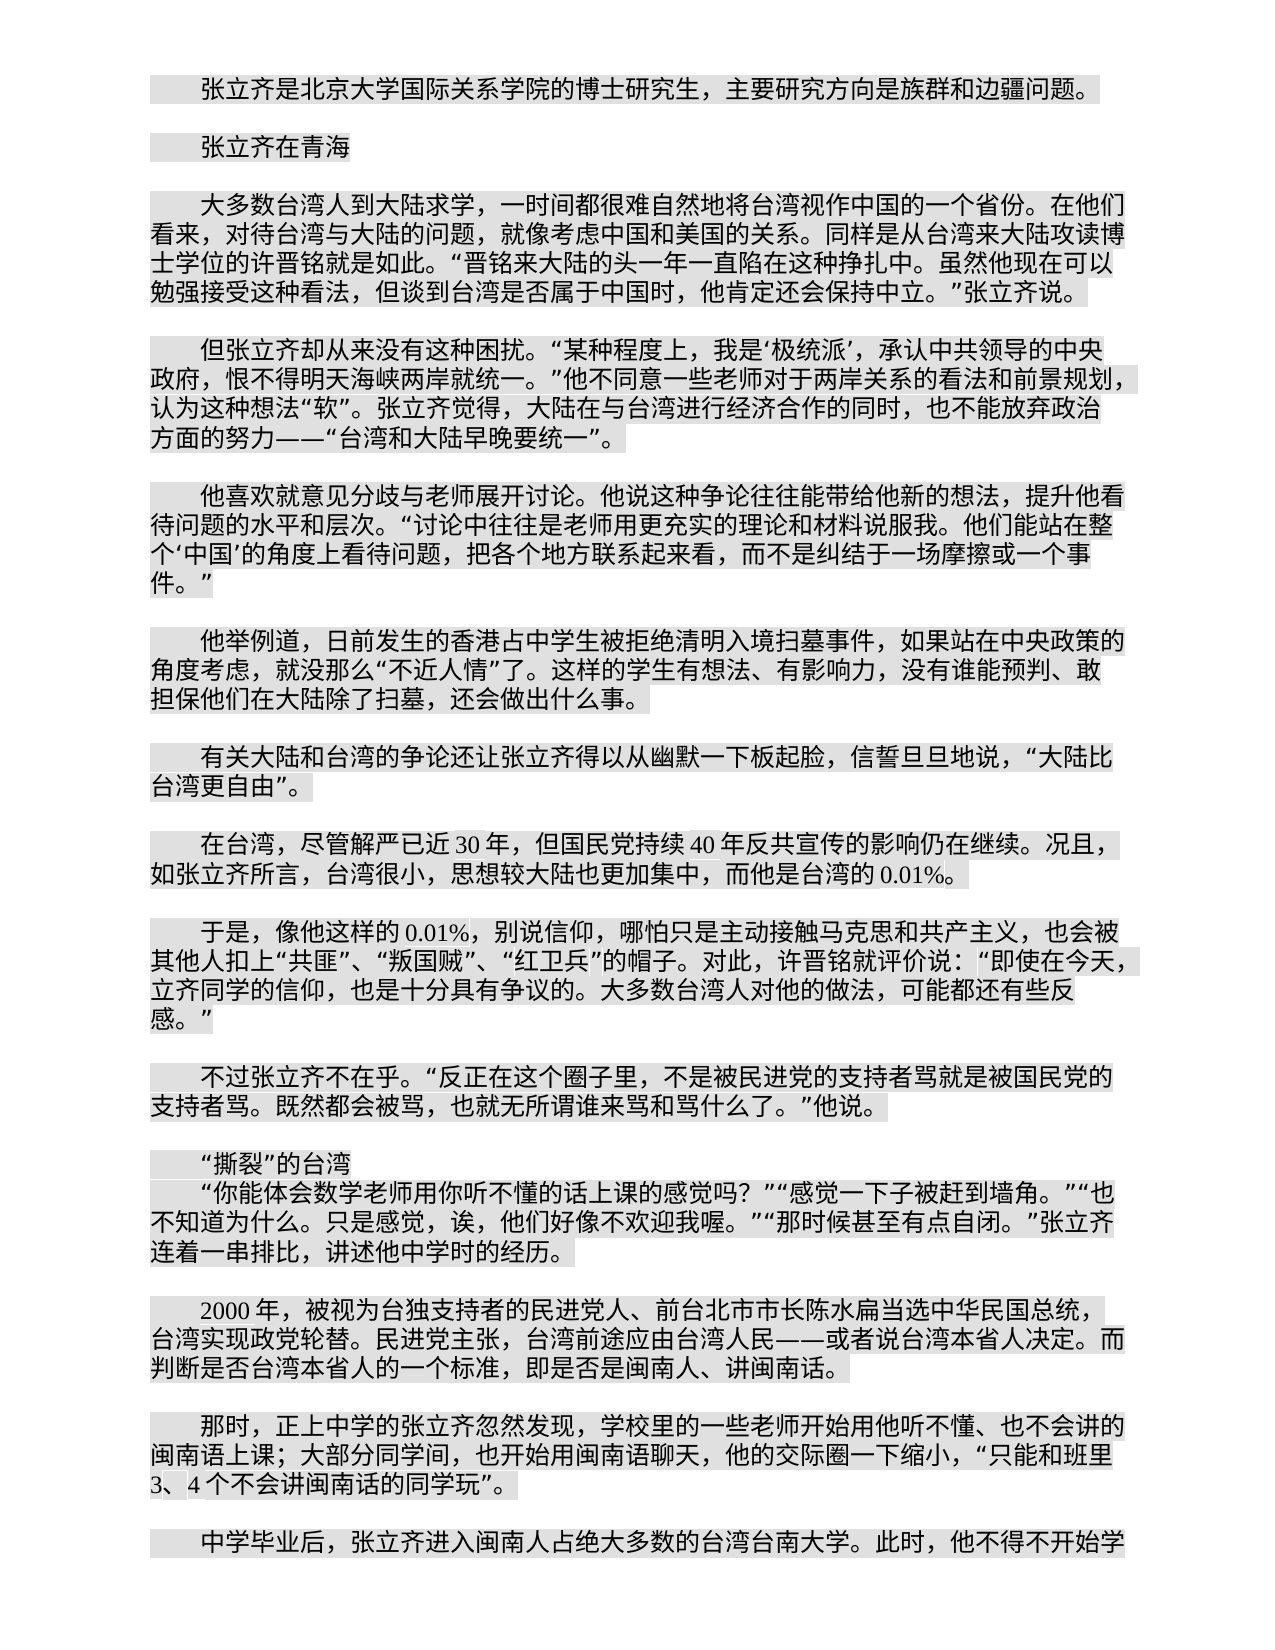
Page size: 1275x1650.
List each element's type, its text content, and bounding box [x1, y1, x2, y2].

text 张立齐 “某种程度上，我是‘极统派’，承认中共领导的中央政府，恨不得明天海峡两岸就统一。”——张立齐 文 │ 于文澜 陈 珊（《北大青年》记者） 不高、不瘦、不帅，除了讲话带台湾腔，张立齐和偶像剧里的台湾男演员没有一丝一毫相像。他往往头上压一顶黑色呢面工人帽，穿一件到膝盖的黑色呢子大衣，下面露出裤腿很肥的一截浅卡其色单裤，不起眼地走在学校里。 张立齐却极容易被人记住，因为他是土生土长的台湾人，但是他信奉马克思主义。若问起他的政见，他会说，“你听我讲，还不如自己去看‘毛语录’。”他甚至曾经和人开玩笑，说如果台湾和大陆开战，他一定会加入中国人民解放军。 “我认识这么多台湾人，没见过像他这样的。”有人在认识他仅仅两小时后，这样评价说。他的台湾朋友也做出了类似的评价，说张立齐是“百年一遇的大奇葩”。 “自由”的大陆 张立齐是北京大学国际关系学院的博士研究生，主要研究方向是族群和边疆问题。 张立齐在青海 大多数台湾人到大陆求学，一时间都很难自然地将台湾视作中国的一个省份。在他们看来，对待台湾与大陆的问题，就像考虑中国和美国的关系。同样是从台湾来大陆攻读博士学位的许晋铭就是如此。“晋铭来大陆的头一年一直陷在这种挣扎中。虽然他现在可以勉强接受这种看法，但谈到台湾是否属于中国时，他肯定还会保持中立。”张立齐说。 但张立齐却从来没有这种困扰。“某种程度上，我是‘极统派’，承认中共领导的中央政府，恨不得明天海峡两岸就统一。”他不同意一些老师对于两岸关系的看法和前景规划，认为这种想法“软”。张立齐觉得，大陆在与台湾进行经济合作的同时，也不能放弃政治方面的努力——“台湾和大陆早晚要统一”。 他喜欢就意见分歧与老师展开讨论。他说这种争论往往能带给他新的想法，提升他看待问题的水平和层次。“讨论中往往是老师用更充实的理论和材料说服我。他们能站在整个‘中国’的角度上看待问题，把各个地方联系起来看，而不是纠结于一场摩擦或一个事件。” 他举例道，日前发生的香港占中学生被拒绝清明入境扫墓事件，如果站在中央政策的角度考虑，就没那么“不近人情”了。这样的学生有想法、有影响力，没有谁能预判、敢担保他们在大陆除了扫墓，还会做出什么事。 有关大陆和台湾的争论还让张立齐得以从幽默一下板起脸，信誓旦旦地说，“大陆比台湾更自由”。 在台湾，尽管解严已近30年，但国民党持续40年反共宣传的影响仍在继续。况且，如张立齐所言，台湾很小，思想较大陆也更加集中，而他是台湾的0.01%。 于是，像他这样的0.01%，别说信仰，哪怕只是主动接触马克思和共产主义，也会被其他人扣上“共匪”、“叛国贼”、“红卫兵”的帽子。对此，许晋铭就评价说：“即使在今天，立齐同学的信仰，也是十分具有争议的。大多数台湾人对他的做法，可能都还有些反感。” 不过张立齐不在乎。“反正在这个圈子里，不是被民进党的支持者骂就是被国民党的支持者骂。既然都会被骂，也就无所谓谁来骂和骂什么了。”他说。 “撕裂”的台湾 “你能体会数学老师用你听不懂的话上课的感觉吗？”“感觉一下子被赶到墙角。”“也不知道为什么。只是感觉，诶，他们好像不欢迎我喔。”“那时候甚至有点自闭。”张立齐连着一串排比，讲述他中学时的经历。 2000年，被视为台独支持者的民进党人、前台北市市长陈水扁当选中华民国总统，台湾实现政党轮替。民进党主张，台湾前途应由台湾人民——或者说台湾本省人决定。而判断是否台湾本省人的一个标准，即是否是闽南人、讲闽南话。 那时，正上中学的张立齐忽然发现，学校里的一些老师开始用他听不懂、也不会讲的闽南语上课；大部分同学间，也开始用闽南语聊天，他的交际圈一下缩小，“只能和班里3、4个不会讲闽南话的同学玩”。 中学毕业后，张立齐进入闽南人占绝大多数的台湾台南大学。此时，他不得不开始学习闽南话。但“混进”闽南人圈子之后的张立齐，发现这里弥漫着严重的台湾“本省”意识和族群意识——他们排斥、鄙视外省人。于是他不理解，“我也是台湾本省人啊，为什么这样说我？” 但今天，回看早年间因为语言不通形成的与闽南人之间的隔阂，张立齐更愿意把它视为一种“正常而强烈”的族群意识的体现——尽管他对此持否定态度，并认为族群分化必然会“撕裂社会”。这种纷争，也让张立齐愈发向往大陆施行的民主集中制，愈发信仰共产主义理论和在中国大陆的实践。 在台湾的时候，政府有一套针对张立齐家附近的农地的开发案。如果顺利，在此兴建的新工厂可以解决4000多个劳工的就业问题。但由于台湾土地私有，农地的300户土地拥有者中，有10来户居民通过发动街头政治抗争的方式，抵制了政府的收购。 张立齐遗憾于4000人就业机会的丧失和地区经济发展的受阻，“因为少数农民和打着‘民主政治’旗号的‘街头民主’打了水漂。”他想，在大陆，权力集中的政府或许能有更全面的视角，做出有利于地区整体发展的决策。 “30症候群” 2008年，美国金融危机波及台湾。张立齐半工半读的奇美电子公司，一下停掉五分之三的生产线，几千名工程师就此失业。 张立齐并不在被裁员之列，但同事的突然离去却让他第一次产生了对社会的疑问：“大家都是早八点做到晚八点，那些被裁掉的人也一直都在很认真地工作。为什么他们会突然失业？”这之后，他的注意力就从单纯埋头于程序，转向“法政”问题。他辞职，考入金门大学大陆暨国际事务学系。 金门大学大陆国际事务学系致力于培养国际政经与大陆事务专业知识兼具之人才。之所以选择研究大陆事务，一方面是因为张立齐对马克思学说早有接触。另一方面，大陆近年来的经济发展情况让张立齐吃惊。他说，在台湾关停产线还不到半年，奇美公司就在大陆新增设了工厂。 这些年来，张立齐说自己永远处于追逐的状态：不懂人受社会影响为什么如此之大，于是放弃高薪的工程师职位转向法律、政治专业；在研究生阶段发现了中国高层间“独特的”交往模式，于是学会了喝酒和酒桌上谈事；专业研究中发现经济政治难舍难分的关系，于是特意拿出时间去旁听光华的课程…… 但现在，1986年生人的他即将步入30岁的门槛。他也有困惑。刚过了愚人节，他就在大半夜发朋友圈说：“人生的春天已过，30岁症候群……”配图是自己推着单车，载着公文包，在五道口高楼大厦前的一个背影。 被时间强行变为“大人”，什么都没搞定的挫败与被迫接受现实的无奈，裹挟着30来岁的人跌跌撞撞地向前。张立齐也说起自己以前的同学，谁谁谁做工程师已经赚了多少钱，谁谁谁已经结婚生子——而自己还是一个博士加单身。 但他还不能安定，他又将离开北京。今年8月份，他就准备动身，骑车去内蒙古。 张立齐加入了北京大学第十七届研究生支教团，今年暑假结束后，将赴内蒙古支教一年。他觉得中国还有许多问题没有被解决，尤其在边疆和民族聚集区，“我觉得只有到基层，才能看到地方真实的面貌。办法也是脚走出来的”。 [150, 75, 1125, 1558]
